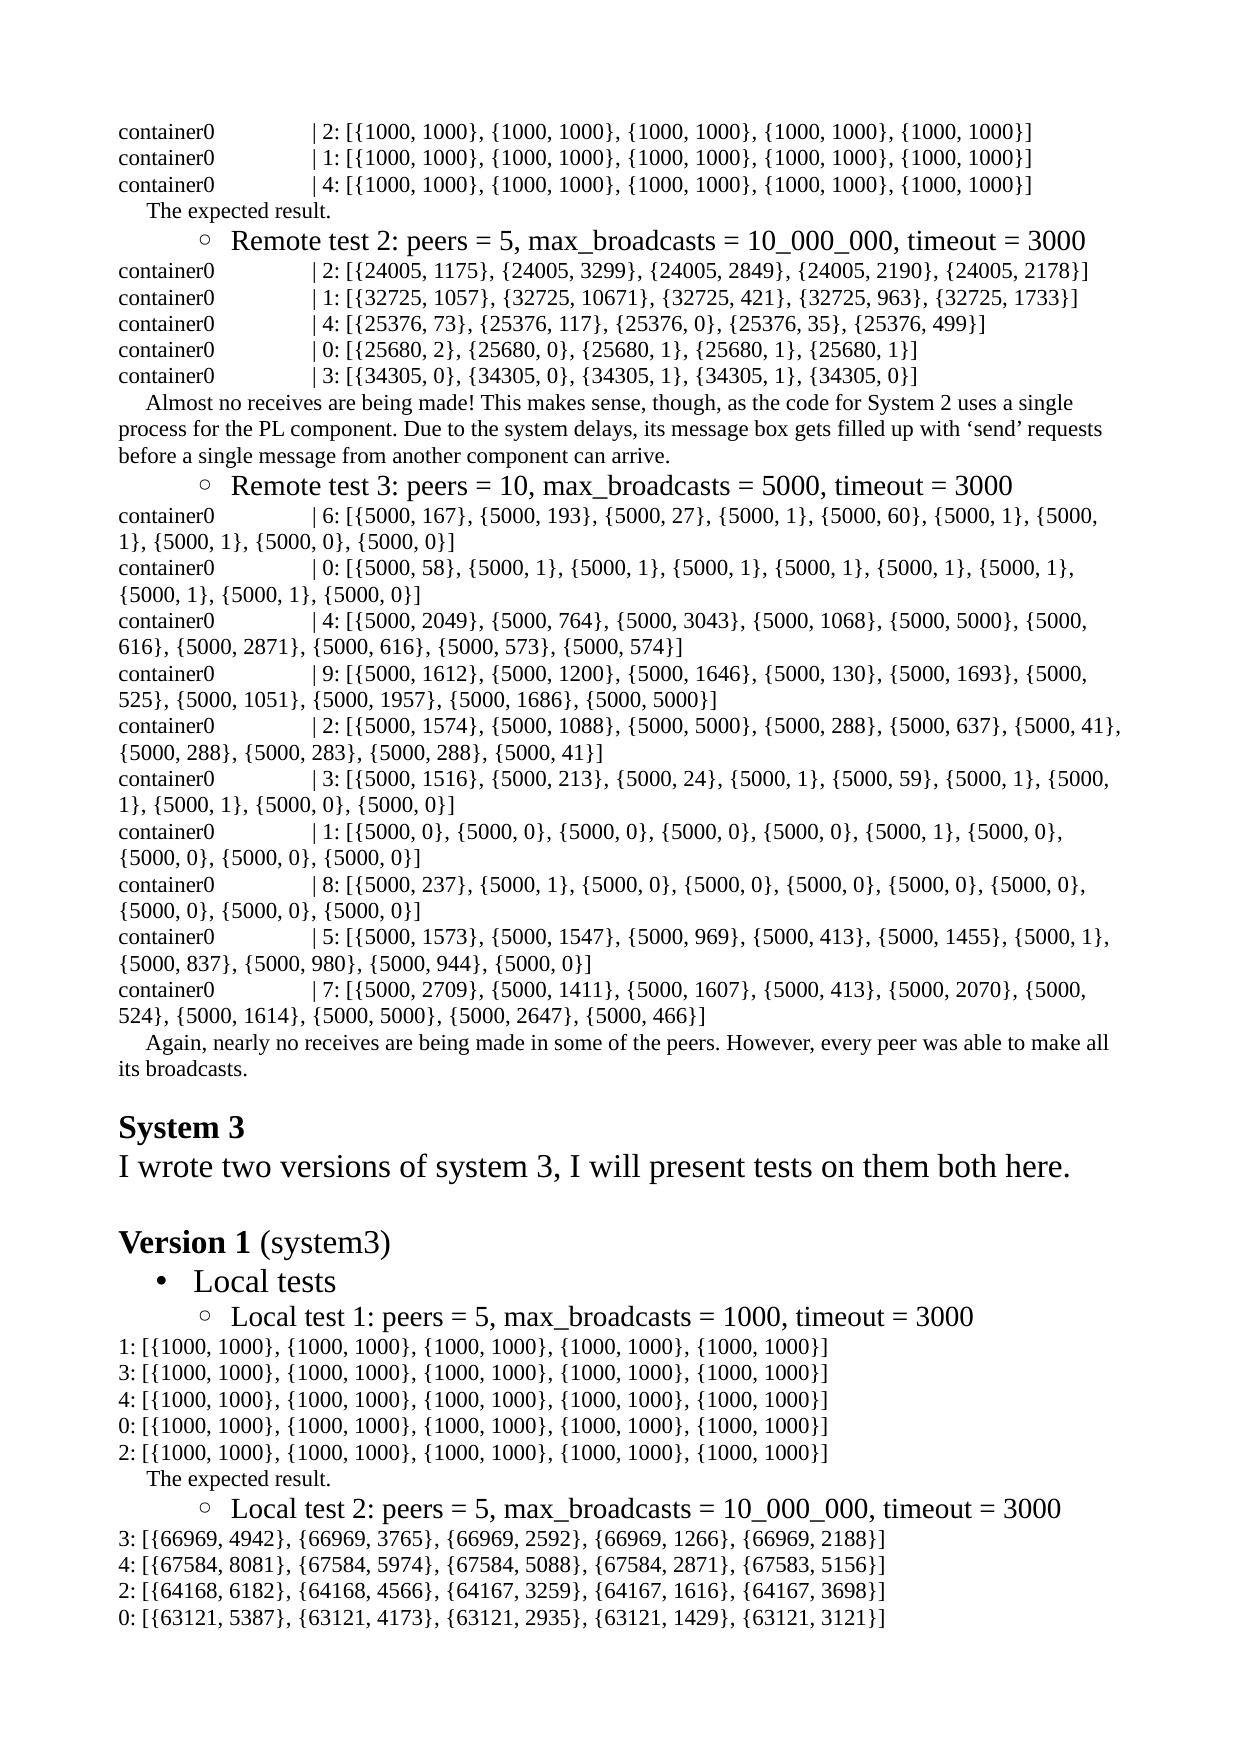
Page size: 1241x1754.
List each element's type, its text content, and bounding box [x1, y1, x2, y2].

text container0 | 0: [{5000, 58}, {5000, 1}, {5000, 1}, {5000, 1}, {5000, 1}, {5000, 1}, {5000, 1}, {5000, 1}, {5000, 1}, {5000, 0}] [118, 554, 1122, 607]
text 2: [{64168, 6182}, {64168, 4566}, {64167, 3259}, {64167, 1616}, {64167, 3698}] [118, 1578, 1122, 1604]
text container0 | 4: [{5000, 2049}, {5000, 764}, {5000, 3043}, {5000, 1068}, {5000, 5000}, {5000, 616}, {5000, 2871}, {5000, 616}, {5000, 573}, {5000, 574}] [118, 607, 1122, 660]
text 0: [{63121, 5387}, {63121, 4173}, {63121, 2935}, {63121, 1429}, {63121, 3121}] [118, 1604, 1122, 1630]
list Local test 2: peers = 5, max_broadcasts = 10_000_000, timeout = 3000 [193, 1491, 1122, 1525]
list Local test 1: peers = 5, max_broadcasts = 1000, timeout = 3000 [193, 1299, 1122, 1333]
text container0 | 1: [{5000, 0}, {5000, 0}, {5000, 0}, {5000, 0}, {5000, 0}, {5000, 1}, {5000, 0}, {5000, 0}, {5000, 0}, {5000, 0}] [118, 818, 1122, 871]
text I wrote two versions of system 3, I will present tests on them both here. [118, 1146, 1122, 1184]
text 0: [{1000, 1000}, {1000, 1000}, {1000, 1000}, {1000, 1000}, {1000, 1000}] [118, 1412, 1122, 1438]
text 1: [{1000, 1000}, {1000, 1000}, {1000, 1000}, {1000, 1000}, {1000, 1000}] [118, 1333, 1122, 1359]
text Again, nearly no receives are being made in some of the peers. However, every peer was able to make all its broadcasts. [118, 1029, 1122, 1081]
text container0 | 8: [{5000, 237}, {5000, 1}, {5000, 0}, {5000, 0}, {5000, 0}, {5000, 0}, {5000, 0}, {5000, 0}, {5000, 0}, {5000, 0}] [118, 871, 1122, 923]
text 3: [{66969, 4942}, {66969, 3765}, {66969, 2592}, {66969, 1266}, {66969, 2188}] [118, 1525, 1122, 1551]
text 4: [{1000, 1000}, {1000, 1000}, {1000, 1000}, {1000, 1000}, {1000, 1000}] [118, 1386, 1122, 1412]
text container0 | 1: [{1000, 1000}, {1000, 1000}, {1000, 1000}, {1000, 1000}, {1000, 1000}] [118, 144, 1122, 171]
text container0 | 1: [{32725, 1057}, {32725, 10671}, {32725, 421}, {32725, 963}, {32725, 1733}] [118, 283, 1122, 310]
text container0 | 4: [{1000, 1000}, {1000, 1000}, {1000, 1000}, {1000, 1000}, {1000, 1000}] [118, 171, 1122, 197]
text 3: [{1000, 1000}, {1000, 1000}, {1000, 1000}, {1000, 1000}, {1000, 1000}] [118, 1359, 1122, 1386]
list Remote test 3: peers = 10, max_broadcasts = 5000, timeout = 3000 [193, 468, 1122, 502]
text container0 | 2: [{24005, 1175}, {24005, 3299}, {24005, 2849}, {24005, 2190}, {24005, 2178}] [118, 257, 1122, 283]
list Local tests [156, 1261, 1122, 1299]
text container0 | 2: [{1000, 1000}, {1000, 1000}, {1000, 1000}, {1000, 1000}, {1000, 1000}] [118, 118, 1122, 144]
text System 3 [118, 1108, 1122, 1146]
text container0 | 4: [{25376, 73}, {25376, 117}, {25376, 0}, {25376, 35}, {25376, 499}] [118, 310, 1122, 336]
text container0 | 6: [{5000, 167}, {5000, 193}, {5000, 27}, {5000, 1}, {5000, 60}, {5000, 1}, {5000, 1}, {5000, 1}, {5000, 0}, {5000, 0}] [118, 502, 1122, 554]
text container0 | 9: [{5000, 1612}, {5000, 1200}, {5000, 1646}, {5000, 130}, {5000, 1693}, {5000, 525}, {5000, 1051}, {5000, 1957}, {5000, 1686}, {5000, 5000}] [118, 660, 1122, 712]
text The expected result. [118, 1465, 1122, 1491]
text 4: [{67584, 8081}, {67584, 5974}, {67584, 5088}, {67584, 2871}, {67583, 5156}] [118, 1551, 1122, 1578]
text container0 | 2: [{5000, 1574}, {5000, 1088}, {5000, 5000}, {5000, 288}, {5000, 637}, {5000, 41}, {5000, 288}, {5000, 283}, {5000, 288}, {5000, 41}] [118, 712, 1122, 765]
text container0 | 7: [{5000, 2709}, {5000, 1411}, {5000, 1607}, {5000, 413}, {5000, 2070}, {5000, 524}, {5000, 1614}, {5000, 5000}, {5000, 2647}, {5000, 466}] [118, 976, 1122, 1029]
text Almost no receives are being made! This makes sense, though, as the code for System 2 uses a single process for the PL component. Due to the system delays, its message box gets filled up with ‘send’ requests before a single message from another component can arrive. [118, 389, 1122, 468]
text The expected result. [118, 197, 1122, 223]
text container0 | 5: [{5000, 1573}, {5000, 1547}, {5000, 969}, {5000, 413}, {5000, 1455}, {5000, 1}, {5000, 837}, {5000, 980}, {5000, 944}, {5000, 0}] [118, 923, 1122, 976]
list Remote test 2: peers = 5, max_broadcasts = 10_000_000, timeout = 3000 [193, 223, 1122, 257]
text container0 | 3: [{34305, 0}, {34305, 0}, {34305, 1}, {34305, 1}, {34305, 0}] [118, 363, 1122, 389]
text container0 | 0: [{25680, 2}, {25680, 0}, {25680, 1}, {25680, 1}, {25680, 1}] [118, 336, 1122, 363]
text 2: [{1000, 1000}, {1000, 1000}, {1000, 1000}, {1000, 1000}, {1000, 1000}] [118, 1438, 1122, 1465]
text container0 | 3: [{5000, 1516}, {5000, 213}, {5000, 24}, {5000, 1}, {5000, 59}, {5000, 1}, {5000, 1}, {5000, 1}, {5000, 0}, {5000, 0}] [118, 765, 1122, 818]
text Version 1 (system3) [118, 1223, 1122, 1261]
